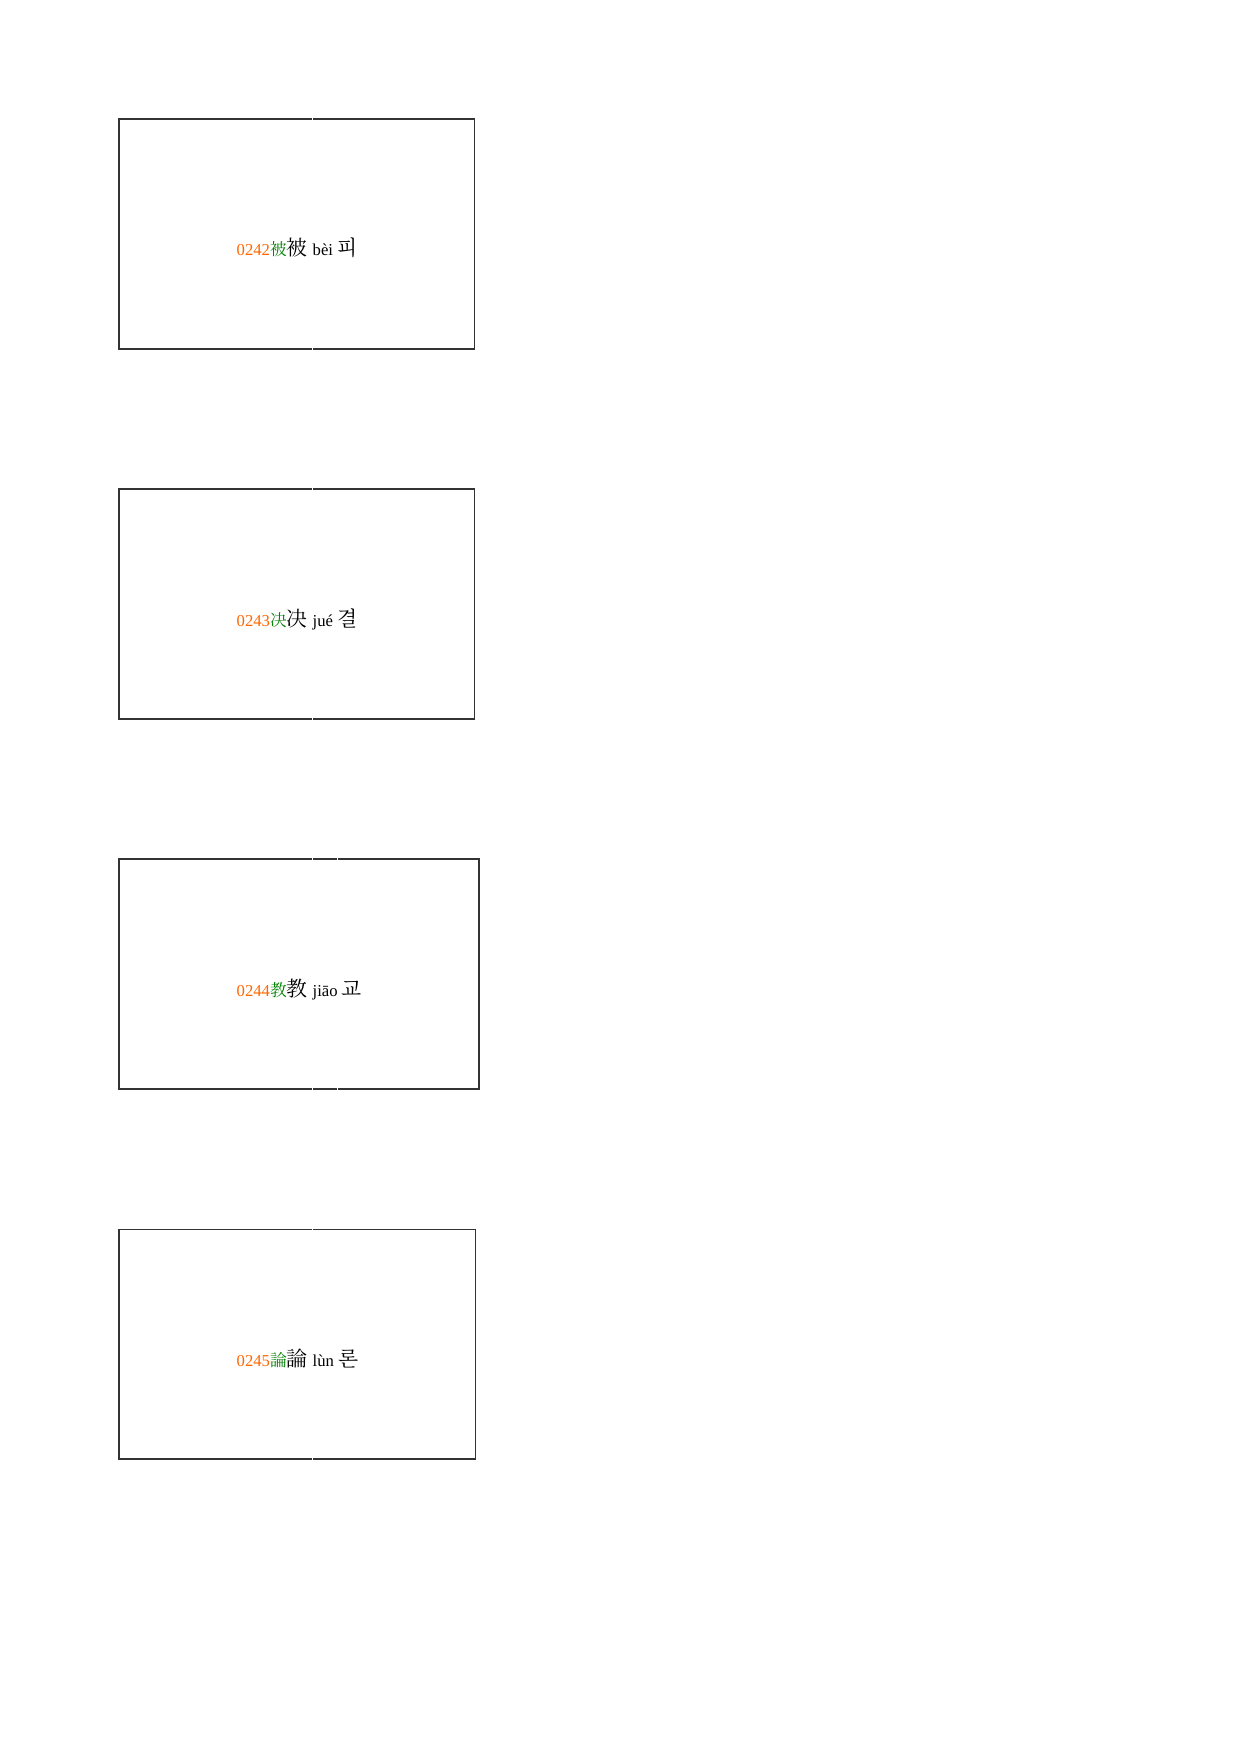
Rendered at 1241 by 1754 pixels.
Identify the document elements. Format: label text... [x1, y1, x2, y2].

text 0245論論 lùn 론 [120, 1230, 475, 1459]
text [475, 118, 1122, 349]
text 0243决决 jué 결 [120, 489, 474, 719]
text 0242被被 bèi 피 [120, 119, 474, 349]
text [476, 1228, 1122, 1460]
text [475, 488, 1122, 719]
text 0244教教 jiāo 교 [120, 859, 478, 1089]
text [480, 858, 1122, 1090]
